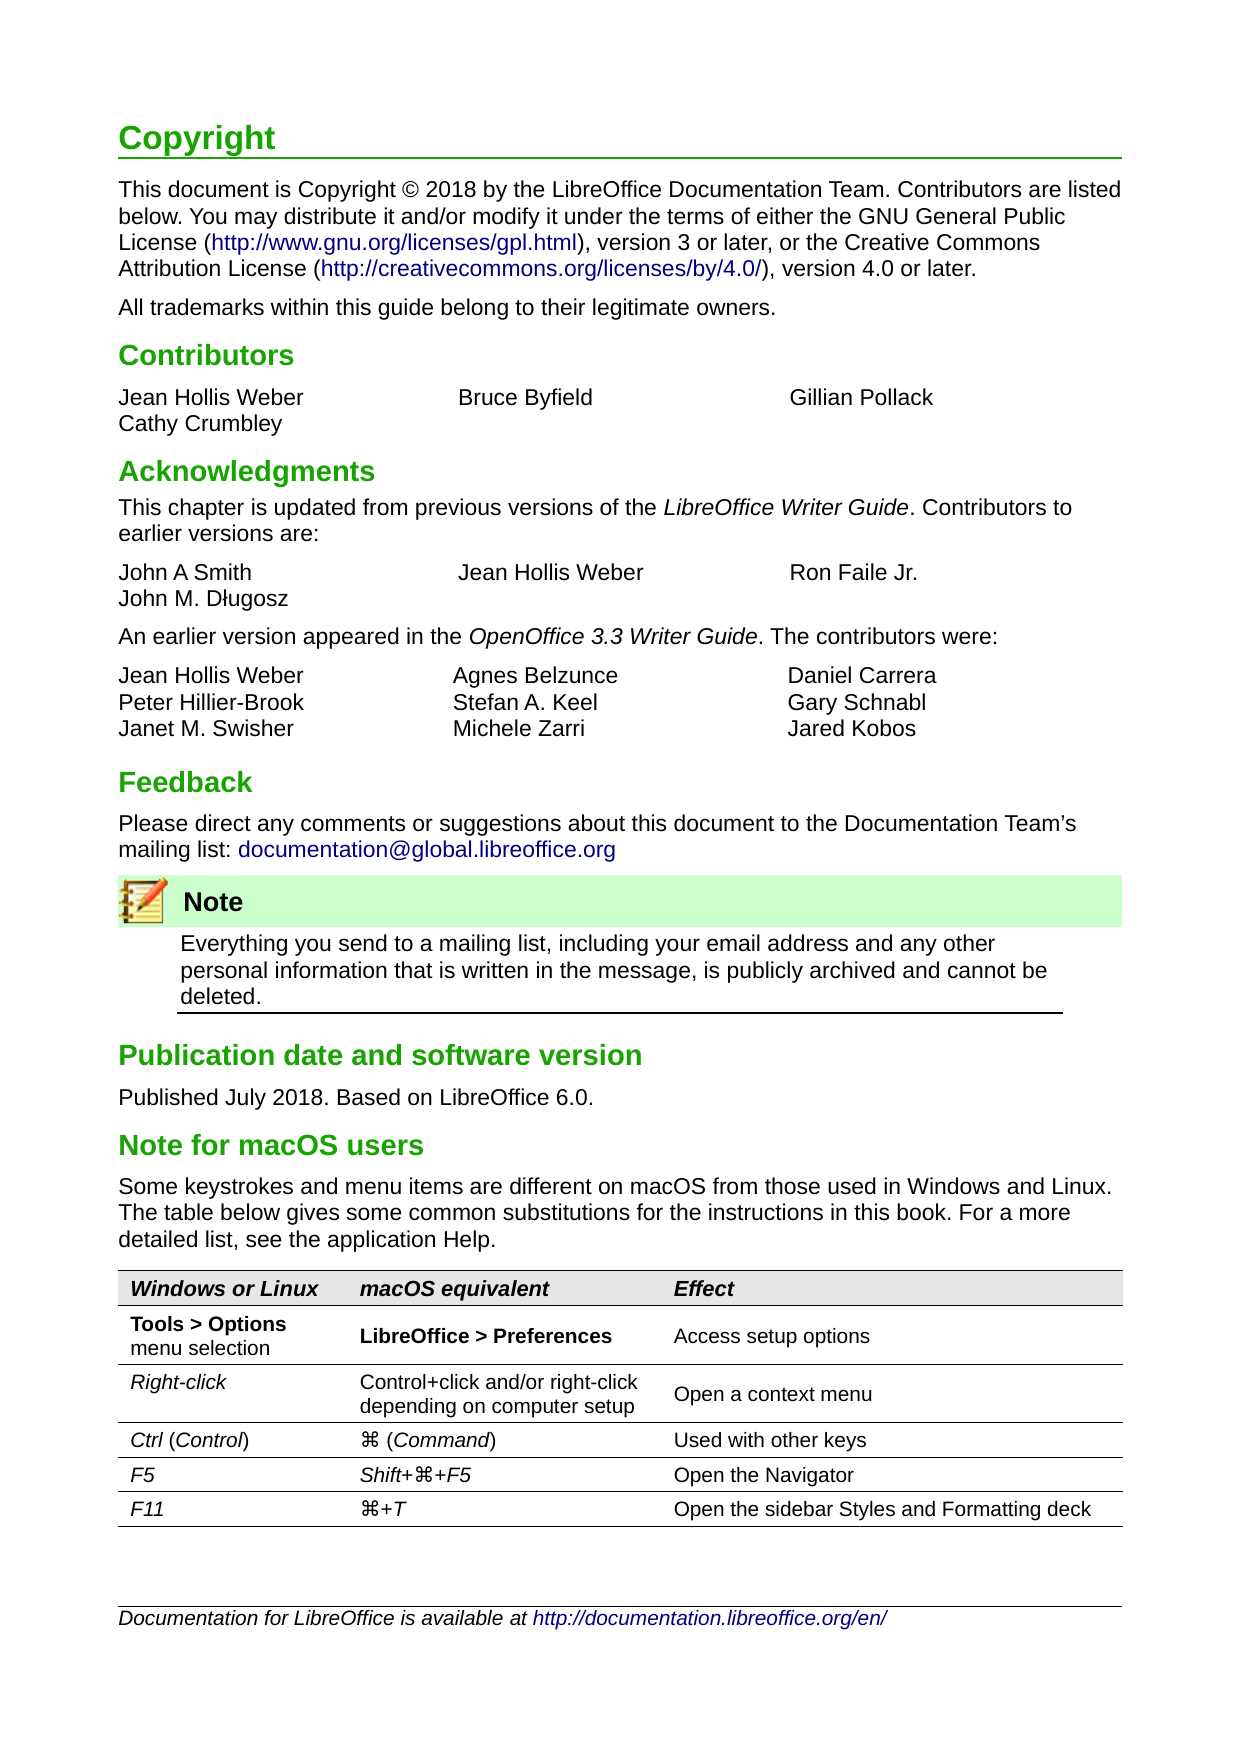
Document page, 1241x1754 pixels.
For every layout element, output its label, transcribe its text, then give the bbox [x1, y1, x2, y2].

text Some keystrokes and menu items are different on macOS from those used in Windows and Linux. The table below gives some common substitutions for the instructions in this book. For a more detailed list, see the application Help. [118, 1173, 1122, 1252]
table_cell Open a context menu [662, 1365, 1123, 1422]
table_cell Open the sidebar Styles and Formatting deck [662, 1492, 1123, 1526]
subtitle Acknowledgments [118, 454, 1122, 488]
table_cell Peter Hillier-Brook [118, 689, 453, 715]
table_cell Janet M. Swisher [118, 715, 453, 741]
table_header Jean Hollis Weber [118, 662, 453, 688]
text An earlier version appeared in the OpenOffice 3.3 Writer Guide. The contributors were: [118, 623, 1122, 649]
table_cell Cathy Crumbley [118, 410, 458, 436]
text This document is Copyright © 2018 by the LibreOffice Documentation Team. Contributors are listed below. You may distribute it and/or modify it under the terms of either the GNU General Public License (http://www.gnu.org/licenses/gpl.html), version 3 or later, or the Creative Commons Attribution License (http://creativecommons.org/licenses/by/4.0/), version 4.0 or later. [118, 176, 1122, 282]
table_cell ⌘ (Command) [348, 1423, 662, 1457]
picture [119, 876, 170, 927]
subtitle Note [118, 875, 1122, 927]
table_cell Ctrl (Control) [118, 1423, 348, 1457]
table_header John A Smith [118, 559, 458, 585]
table_cell Gary Schnabl [788, 689, 1122, 715]
table_header Agnes Belzunce [453, 662, 787, 688]
table_cell F5 [118, 1458, 348, 1491]
table_cell F11 [118, 1492, 348, 1526]
table_cell Control+click and/or right-click depending on computer setup [348, 1365, 662, 1422]
subtitle Note for macOS users [118, 1128, 1122, 1161]
table_header Effect [662, 1271, 1123, 1305]
text This chapter is updated from previous versions of the LibreOffice Writer Guide. Contributors to earlier versions are: [118, 493, 1122, 546]
subtitle Contributors [118, 338, 1122, 372]
table_cell Tools > Options menu selection [118, 1306, 348, 1364]
subtitle Copyright [118, 118, 1122, 157]
table_cell Right-click [118, 1365, 348, 1422]
table_cell Shift+⌘+F5 [348, 1458, 662, 1491]
table_cell John M. Długosz [118, 585, 458, 611]
text Published July 2018. Based on LibreOffice 6.0. [118, 1083, 1122, 1110]
table_header Windows or Linux [118, 1271, 348, 1305]
table_cell Michele Zarri [453, 715, 787, 741]
table_header Gillian Pollack [789, 384, 1122, 410]
table_cell Access setup options [662, 1306, 1123, 1364]
table_cell Stefan A. Keel [453, 689, 787, 715]
table_header macOS equivalent [348, 1271, 662, 1305]
text Everything you send to a mailing list, including your email address and any other personal information that is written in the message, is publicly archived and cannot be deleted. [177, 927, 1063, 1012]
text All trademarks within this guide belong to their legitimate owners. [118, 294, 1122, 321]
table_cell [789, 410, 1122, 436]
table_header Bruce Byfield [458, 384, 789, 410]
text Please direct any comments or suggestions about this document to the Documentation Team’s mailing list: documentation@global.libreoffice.org [118, 810, 1122, 863]
table_cell ⌘+T [348, 1492, 662, 1526]
subtitle Feedback [118, 765, 1122, 798]
table_cell Open the Navigator [662, 1458, 1123, 1491]
table_cell Jared Kobos [788, 715, 1122, 741]
table_header Daniel Carrera [788, 662, 1122, 688]
table_header Ron Faile Jr. [789, 559, 1122, 585]
table_header Jean Hollis Weber [118, 384, 458, 410]
table_cell Used with other keys [662, 1423, 1123, 1457]
table_cell [789, 585, 1122, 611]
subtitle Publication date and software version [118, 1038, 1122, 1072]
table_cell LibreOffice > Preferences [348, 1306, 662, 1364]
table_cell [458, 410, 789, 436]
table_cell [458, 585, 789, 611]
table_header Jean Hollis Weber [458, 559, 789, 585]
